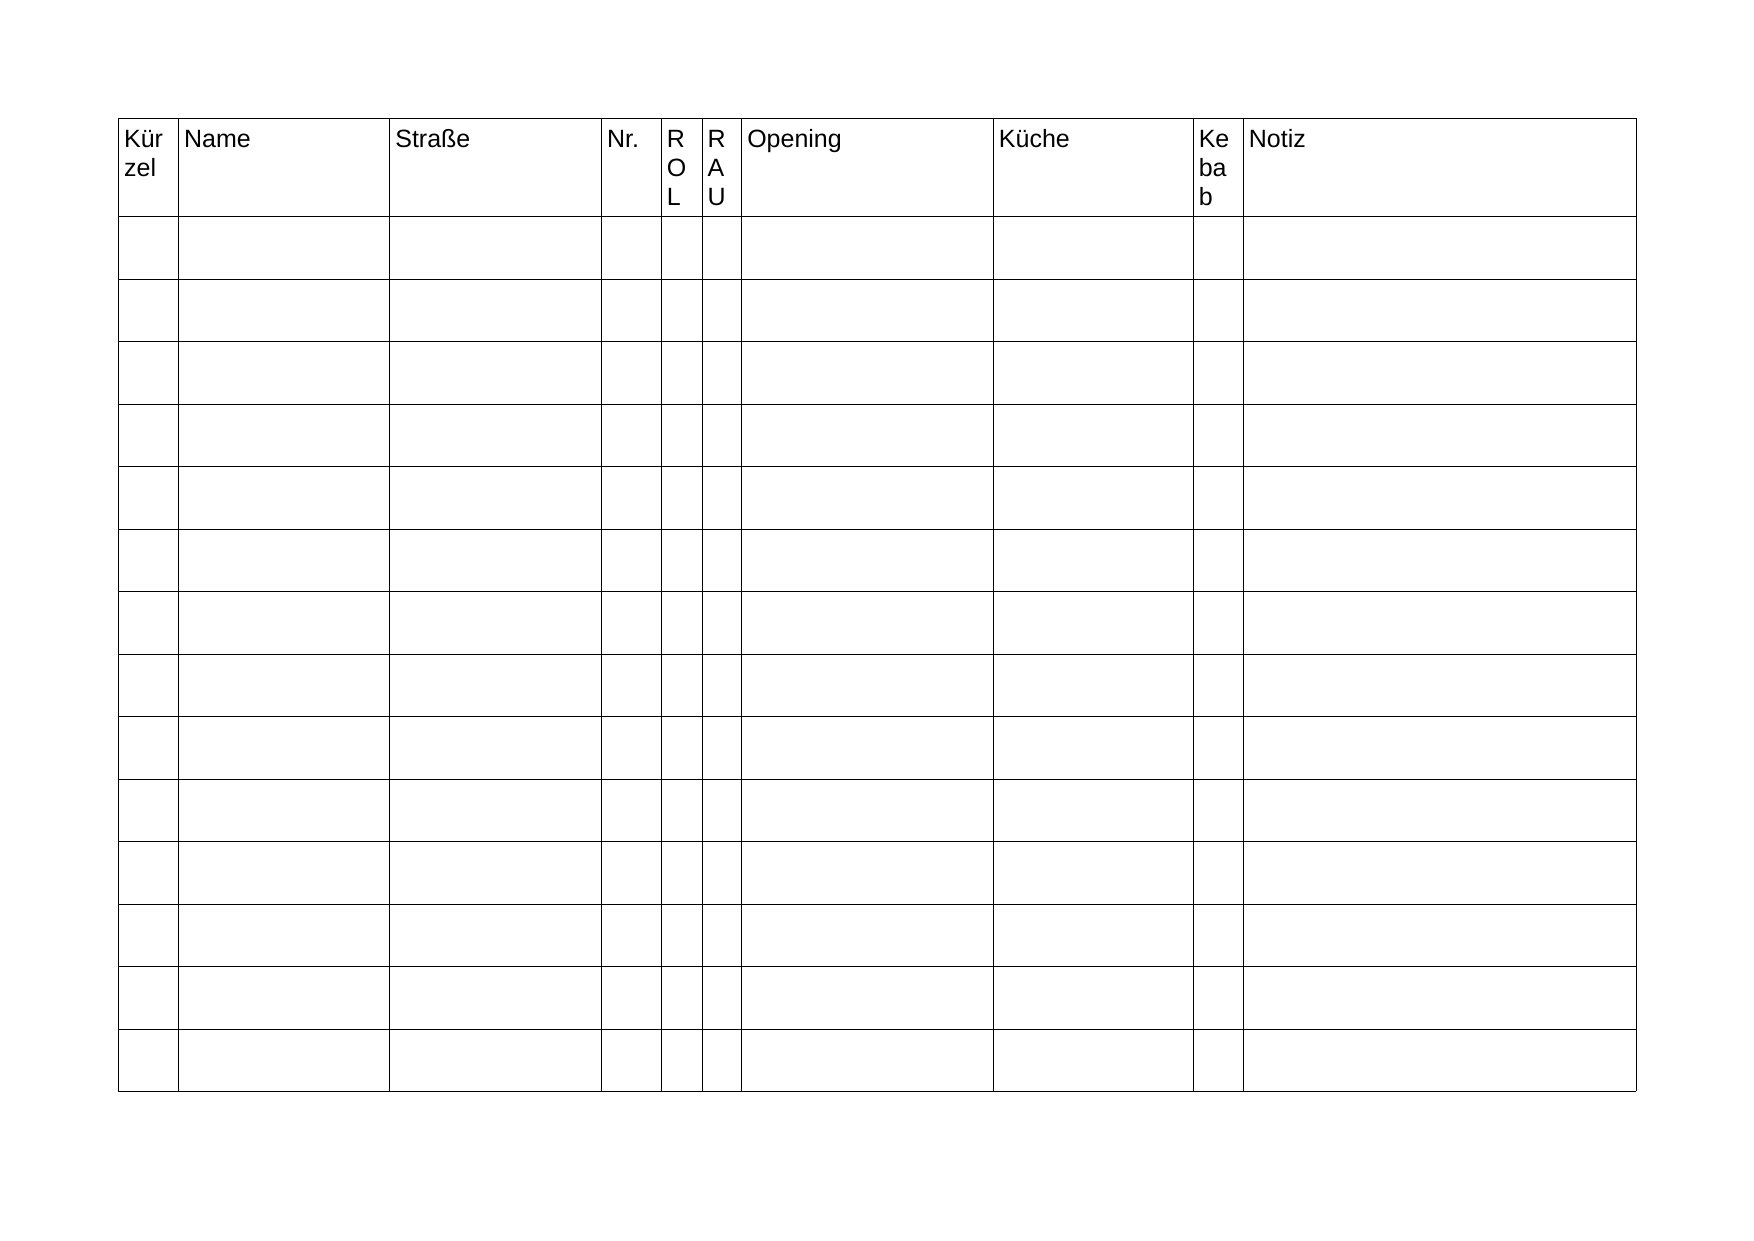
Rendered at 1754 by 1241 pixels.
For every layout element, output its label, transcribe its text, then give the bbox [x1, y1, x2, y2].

table_cell [179, 467, 389, 528]
table_cell [703, 1030, 741, 1091]
table_cell [994, 217, 1193, 278]
table_cell [1244, 1030, 1636, 1091]
table_cell [662, 280, 702, 341]
table_cell [1194, 592, 1243, 653]
table_cell [1244, 405, 1636, 466]
table_cell [994, 342, 1193, 403]
table_cell [994, 967, 1193, 1028]
table_cell [390, 467, 601, 528]
table_cell [1244, 280, 1636, 341]
table_cell [703, 655, 741, 716]
table_cell [119, 1030, 178, 1091]
table_cell [1194, 280, 1243, 341]
table_cell [1194, 905, 1243, 966]
table_cell [602, 280, 661, 341]
table_cell [1244, 780, 1636, 841]
table_cell [1194, 217, 1243, 278]
table_cell [742, 1030, 993, 1091]
table_cell [390, 217, 601, 278]
table_cell [994, 905, 1193, 966]
table_cell [119, 780, 178, 841]
table_cell [703, 217, 741, 278]
table_header Name [179, 119, 389, 216]
table_cell [1194, 1030, 1243, 1091]
table_cell [994, 780, 1193, 841]
table_cell [662, 1030, 702, 1091]
table_cell [662, 842, 702, 903]
table_cell [662, 717, 702, 778]
table_header Notiz [1244, 119, 1636, 216]
table_cell [742, 342, 993, 403]
table_cell [390, 405, 601, 466]
table_cell [119, 655, 178, 716]
table_cell [602, 592, 661, 653]
table_cell [994, 717, 1193, 778]
table_cell [1244, 217, 1636, 278]
table_cell [119, 467, 178, 528]
table_cell [662, 780, 702, 841]
table_cell [390, 342, 601, 403]
table_header Nr. [602, 119, 661, 216]
table_cell [390, 780, 601, 841]
table_cell [119, 280, 178, 341]
table_cell [179, 717, 389, 778]
table_cell [703, 780, 741, 841]
table_cell [662, 905, 702, 966]
table_cell [602, 405, 661, 466]
table_cell [602, 217, 661, 278]
table_header Kürzel [119, 119, 178, 216]
table_cell [602, 655, 661, 716]
table_cell [1244, 842, 1636, 903]
table_cell [994, 467, 1193, 528]
table_cell [602, 967, 661, 1028]
table_cell [1194, 342, 1243, 403]
table_cell [179, 405, 389, 466]
table_cell [119, 405, 178, 466]
table_cell [742, 655, 993, 716]
table_cell [994, 655, 1193, 716]
table_cell [602, 905, 661, 966]
table_cell [390, 655, 601, 716]
table_cell [602, 1030, 661, 1091]
table_cell [1244, 342, 1636, 403]
table_header ROL [662, 119, 702, 216]
table_cell [662, 592, 702, 653]
table_cell [703, 967, 741, 1028]
table_cell [703, 342, 741, 403]
table_cell [1244, 967, 1636, 1028]
table_cell [119, 717, 178, 778]
table_cell [994, 530, 1193, 591]
table_cell [179, 842, 389, 903]
table_cell [742, 967, 993, 1028]
table_cell [179, 967, 389, 1028]
table_header Küche [994, 119, 1193, 216]
table_cell [742, 405, 993, 466]
table_cell [1194, 655, 1243, 716]
table_cell [119, 842, 178, 903]
table_cell [1194, 842, 1243, 903]
table_cell [390, 717, 601, 778]
table_cell [703, 905, 741, 966]
table_cell [1194, 530, 1243, 591]
table_cell [703, 842, 741, 903]
table_cell [179, 217, 389, 278]
table_cell [742, 530, 993, 591]
table_cell [1194, 717, 1243, 778]
table_cell [390, 967, 601, 1028]
table_cell [602, 842, 661, 903]
table_cell [1194, 405, 1243, 466]
table_cell [602, 530, 661, 591]
table_cell [179, 780, 389, 841]
table_cell [390, 592, 601, 653]
table_cell [742, 842, 993, 903]
table_cell [742, 780, 993, 841]
table_cell [742, 217, 993, 278]
table_cell [179, 530, 389, 591]
table_cell [390, 1030, 601, 1091]
table_cell [742, 905, 993, 966]
table_cell [662, 655, 702, 716]
table_cell [662, 405, 702, 466]
table_cell [1194, 780, 1243, 841]
table_cell [390, 905, 601, 966]
table_cell [1194, 967, 1243, 1028]
table_cell [994, 1030, 1193, 1091]
table_cell [602, 467, 661, 528]
table_cell [390, 530, 601, 591]
table_cell [1244, 717, 1636, 778]
table_cell [119, 530, 178, 591]
table_cell [742, 467, 993, 528]
table_cell [179, 280, 389, 341]
table_cell [703, 467, 741, 528]
table_cell [662, 967, 702, 1028]
table_cell [602, 342, 661, 403]
table_cell [662, 342, 702, 403]
table_header Straße [390, 119, 601, 216]
table_cell [1244, 905, 1636, 966]
table_cell [703, 717, 741, 778]
table_header Kebab [1194, 119, 1243, 216]
table_cell [390, 842, 601, 903]
table_cell [662, 530, 702, 591]
table_cell [390, 280, 601, 341]
table_cell [1244, 530, 1636, 591]
table_cell [1244, 655, 1636, 716]
table_cell [119, 592, 178, 653]
table_cell [994, 280, 1193, 341]
table_cell [1244, 467, 1636, 528]
table_cell [1194, 467, 1243, 528]
table_cell [742, 592, 993, 653]
table_cell [179, 342, 389, 403]
table_header Opening [742, 119, 993, 216]
table_cell [994, 405, 1193, 466]
table_cell [179, 905, 389, 966]
table_cell [119, 905, 178, 966]
table_cell [662, 217, 702, 278]
table_cell [179, 592, 389, 653]
table_cell [119, 967, 178, 1028]
table_header RAU [703, 119, 741, 216]
table_cell [119, 217, 178, 278]
table_cell [662, 467, 702, 528]
table_cell [703, 592, 741, 653]
table_cell [994, 842, 1193, 903]
table_cell [742, 280, 993, 341]
table_cell [602, 780, 661, 841]
table_cell [703, 280, 741, 341]
table_cell [703, 405, 741, 466]
table_cell [994, 592, 1193, 653]
table_cell [1244, 592, 1636, 653]
table_cell [179, 1030, 389, 1091]
table_cell [179, 655, 389, 716]
table_cell [119, 342, 178, 403]
table_cell [742, 717, 993, 778]
table_cell [602, 717, 661, 778]
table_cell [703, 530, 741, 591]
